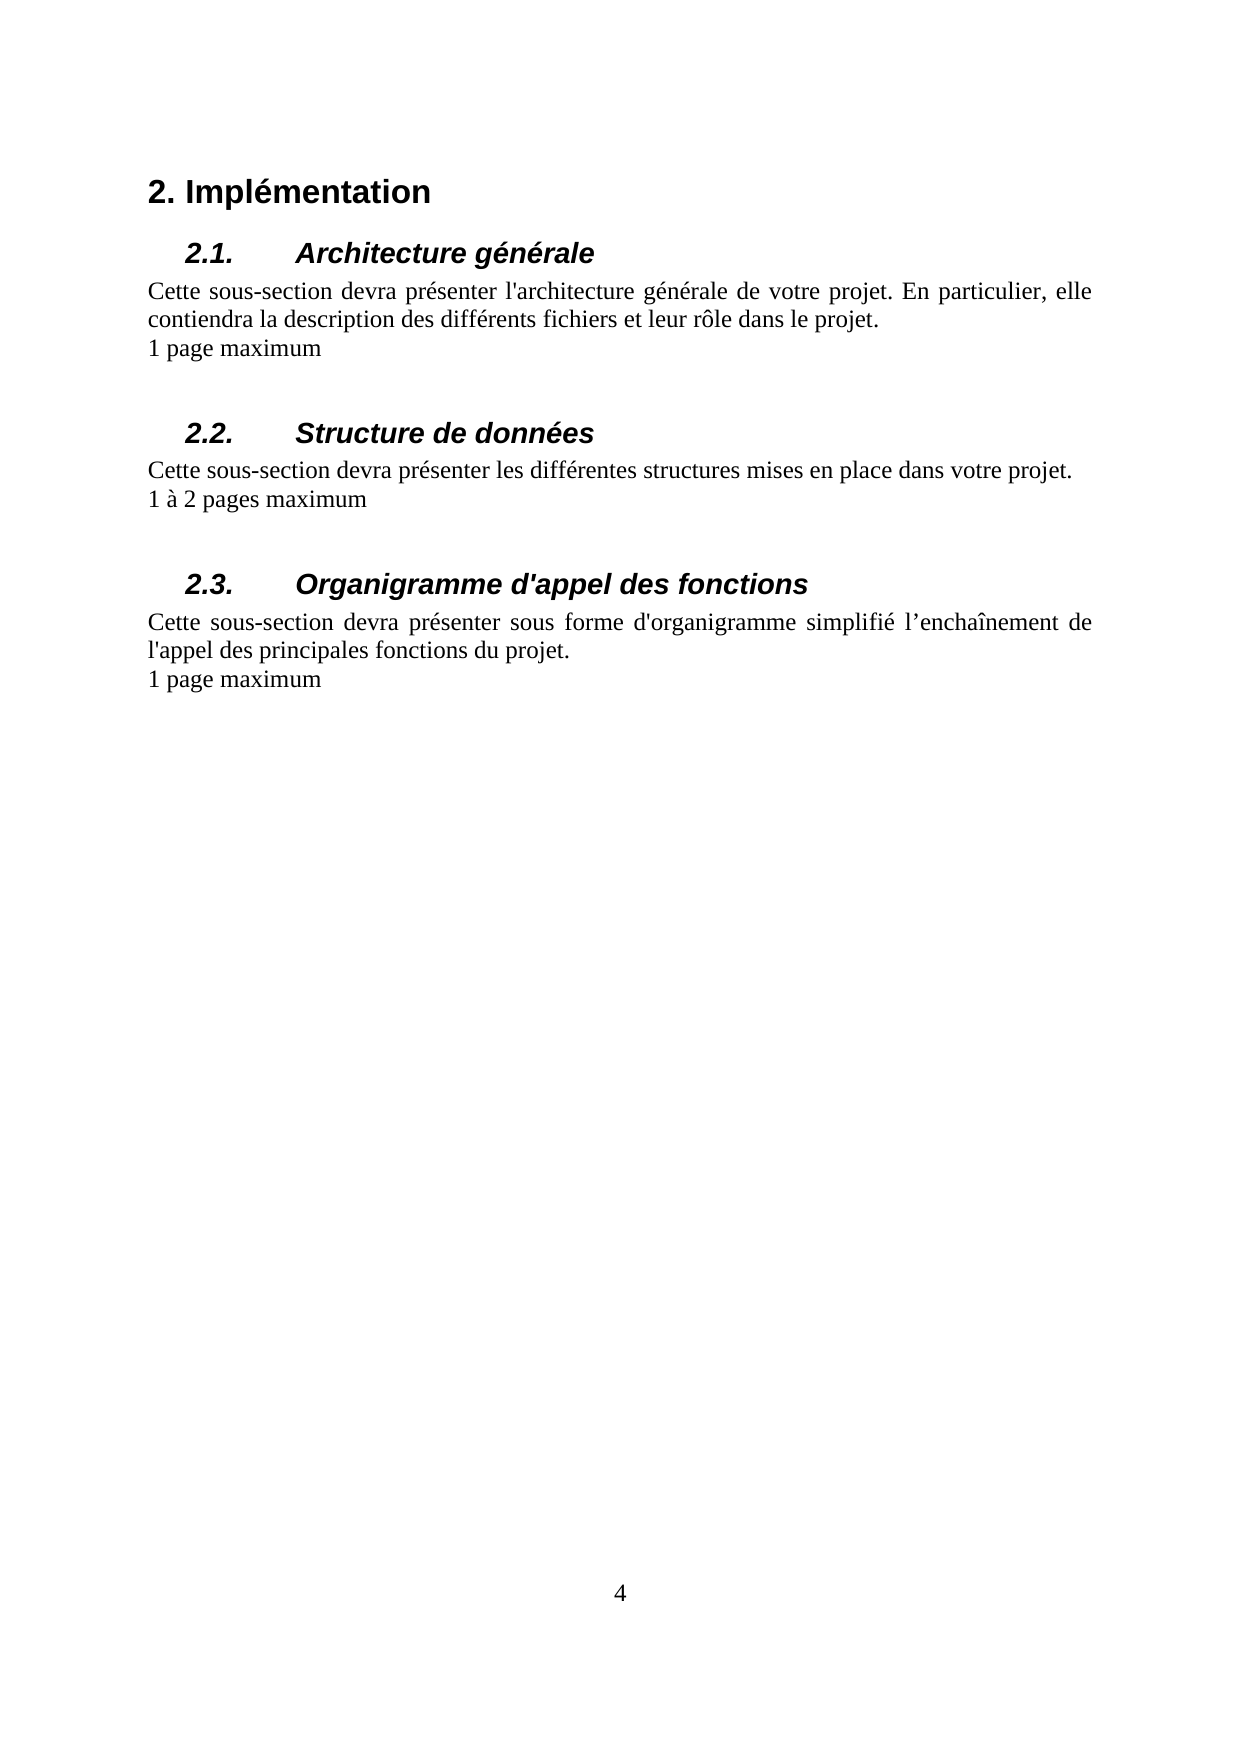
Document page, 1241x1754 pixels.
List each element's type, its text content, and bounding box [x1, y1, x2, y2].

subtitle Structure de données [185, 416, 1093, 449]
subtitle Implémentation [148, 173, 1093, 211]
text 1 à 2 pages maximum [148, 484, 1093, 513]
text 1 page maximum [148, 664, 1093, 693]
text Cette sous-section devra présenter sous forme d'organigramme simplifié l’enchaînement de l'appel des principales fonctions du projet. [148, 607, 1093, 664]
text Cette sous-section devra présenter l'architecture générale de votre projet. En particulier, elle contiendra la description des différents fichiers et leur rôle dans le projet. [148, 276, 1093, 333]
text Cette sous-section devra présenter les différentes structures mises en place dans votre projet. [148, 456, 1093, 484]
text 1 page maximum [148, 333, 1093, 362]
subtitle Organigramme d'appel des fonctions [185, 567, 1093, 600]
subtitle Architecture générale [185, 236, 1093, 269]
